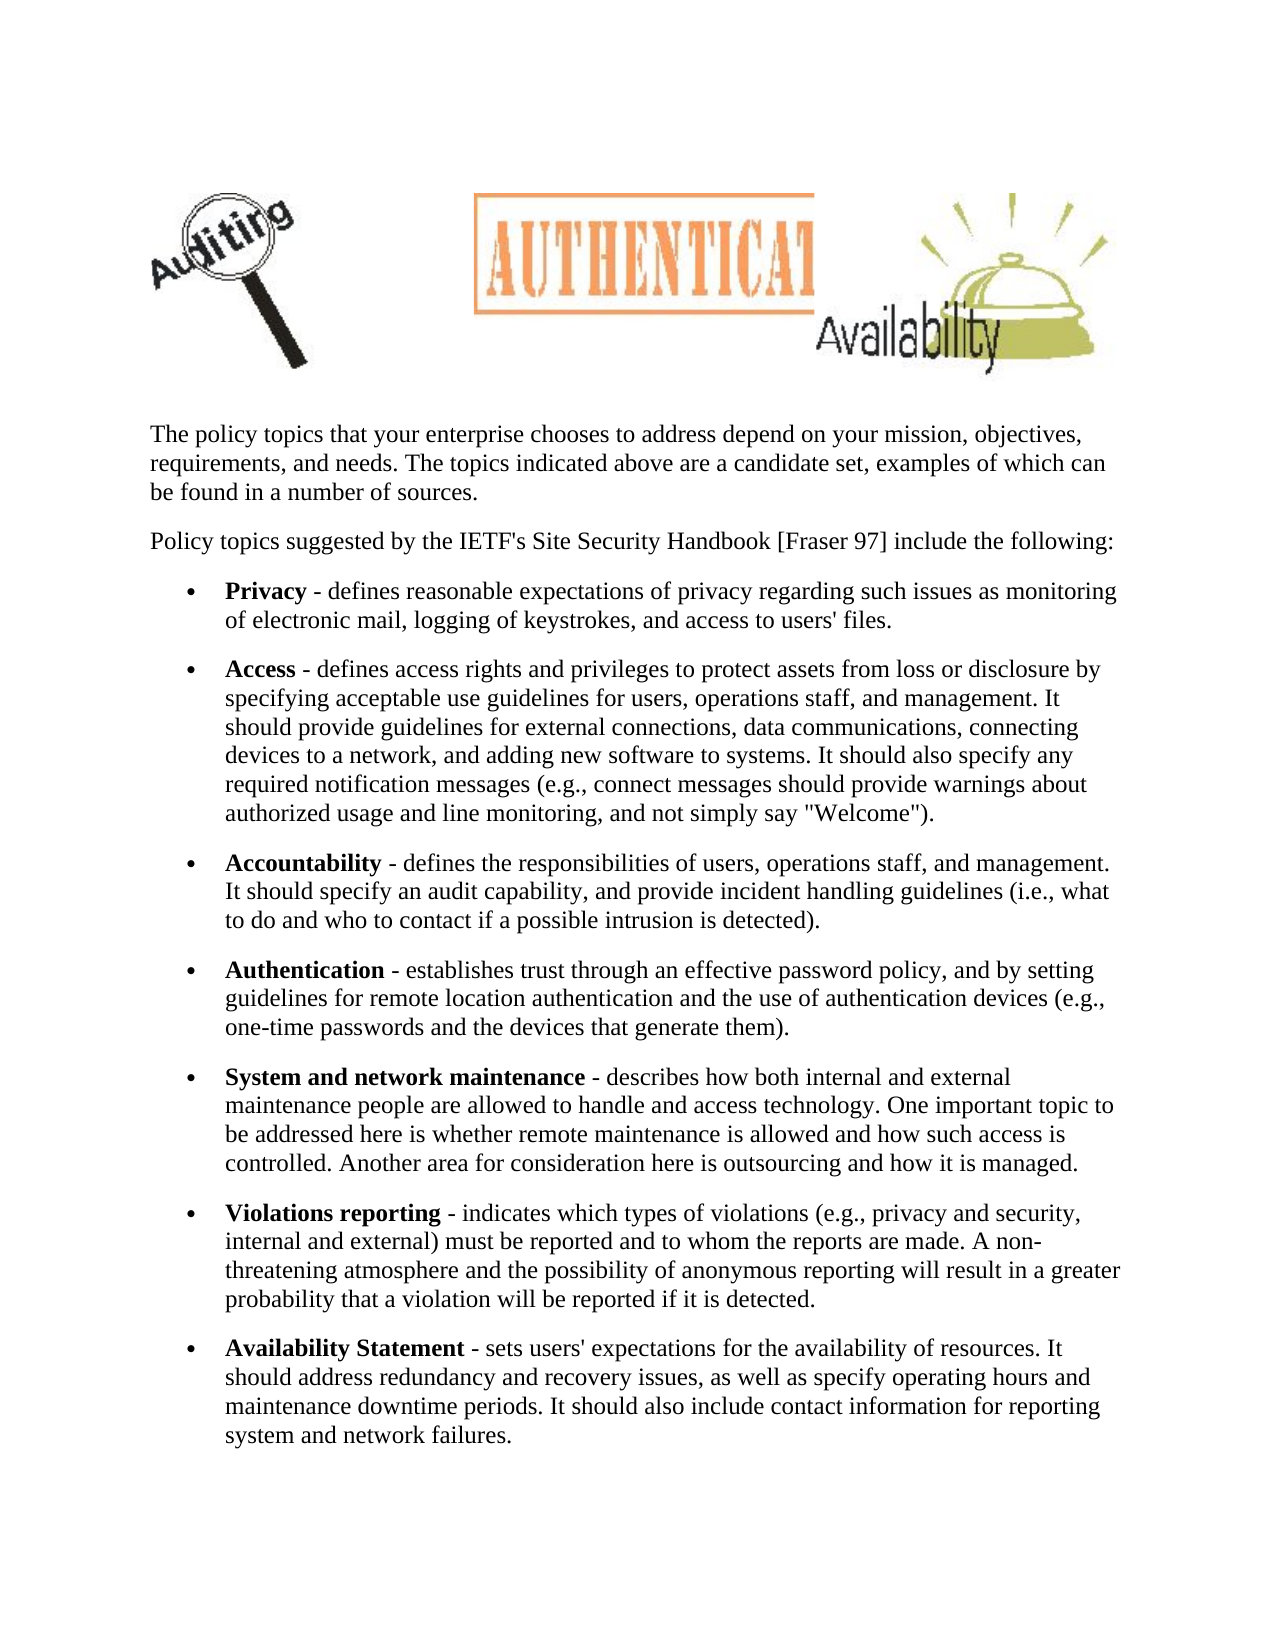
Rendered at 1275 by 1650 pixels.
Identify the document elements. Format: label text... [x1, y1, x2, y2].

text Policy topics suggested by the IETF's Site Security Handbook [Fraser 97] include the following: [150, 526, 1125, 555]
table_header [814, 150, 1134, 182]
table_header [472, 150, 814, 182]
table_header [150, 150, 472, 182]
list Accountability - defines the responsibilities of users, operations staff, and management. It should specify an audit capability, and provide incident handling guidelines (i.e., what to do and who to contact if a possible intrusion is detected). [187, 848, 1125, 934]
list Availability Statement - sets users' expectations for the availability of resources. It should address redundancy and recovery issues, as well as specify operating hours and maintenance downtime periods. It should also include contact information for reporting system and network failures. [187, 1333, 1125, 1448]
table_cell [472, 182, 814, 409]
list System and network maintenance - describes how both internal and external maintenance people are allowed to handle and access technology. One important topic to be addressed here is whether remote maintenance is allowed and how such access is controlled. Another area for consideration here is outsourcing and how it is managed. [187, 1062, 1125, 1177]
table_cell [814, 182, 1134, 409]
list Violations reporting - indicates which types of violations (e.g., privacy and security, internal and external) must be reported and to whom the reports are made. A non-threatening atmosphere and the possibility of anonymous reporting will result in a greater probability that a violation will be reported if it is detected. [187, 1198, 1125, 1313]
list Privacy - defines reasonable expectations of privacy regarding such issues as monitoring of electronic mail, logging of keystrokes, and access to users' files. [187, 576, 1125, 633]
table_cell [150, 182, 472, 409]
list Access - defines access rights and privileges to protect assets from loss or disclosure by specifying acceptable use guidelines for users, operations staff, and management. It should provide guidelines for external connections, data communications, connecting devices to a network, and adding new software to systems. It should also specify any required notification messages (e.g., connect messages should provide warnings about authorized usage and line monitoring, and not simply say "Welcome"). [187, 654, 1125, 827]
text The policy topics that your enterprise chooses to address depend on your mission, objectives, requirements, and needs. The topics indicated above are a candidate set, examples of which can be found in a number of sources. [150, 419, 1125, 506]
list Authentication - establishes trust through an effective password policy, and by setting guidelines for remote location authentication and the use of authentication devices (e.g., one-time passwords and the devices that generate them). [187, 955, 1125, 1041]
